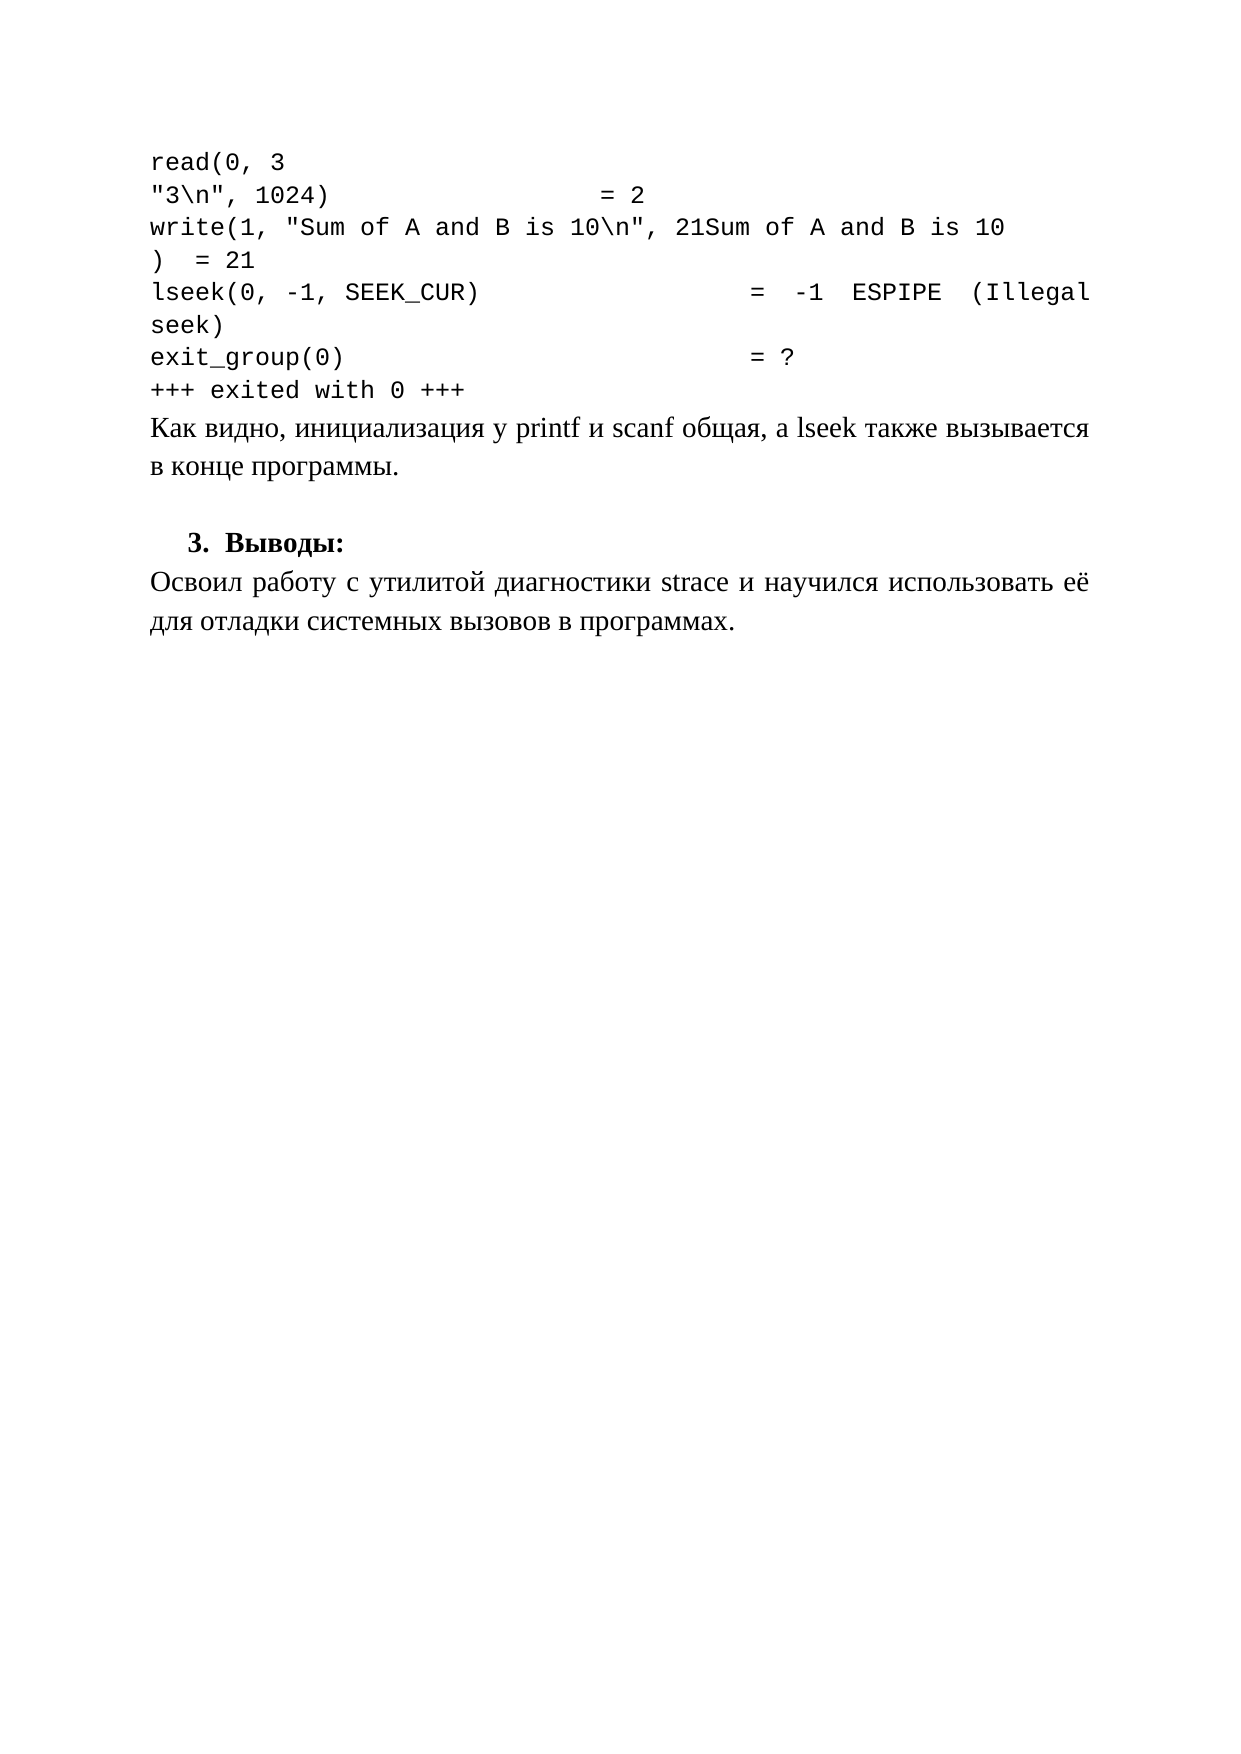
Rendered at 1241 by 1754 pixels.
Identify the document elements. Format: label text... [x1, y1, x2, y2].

list Выводы: [187, 526, 1090, 559]
text "3\n", 1024) = 2 [150, 182, 1090, 211]
text exit_group(0) = ? [150, 345, 1090, 373]
text +++ exited with 0 +++ [150, 377, 1090, 406]
text write(1, "Sum of A and B is 10\n", 21Sum of A and B is 10 [150, 215, 1090, 243]
text Как видно, инициализация у printf и scanf общая, а lseek также вызывается в конце программы. [150, 410, 1090, 482]
text ) = 21 [150, 247, 1090, 276]
text lseek(0, -1, SEEK_CUR) = -1 ESPIPE (Illegal seek) [150, 280, 1090, 341]
text Освоил работу с утилитой диагностики strace и научился использовать её для отладки системных вызовов в программах. [150, 564, 1090, 636]
text read(0, 3 [150, 150, 1090, 178]
